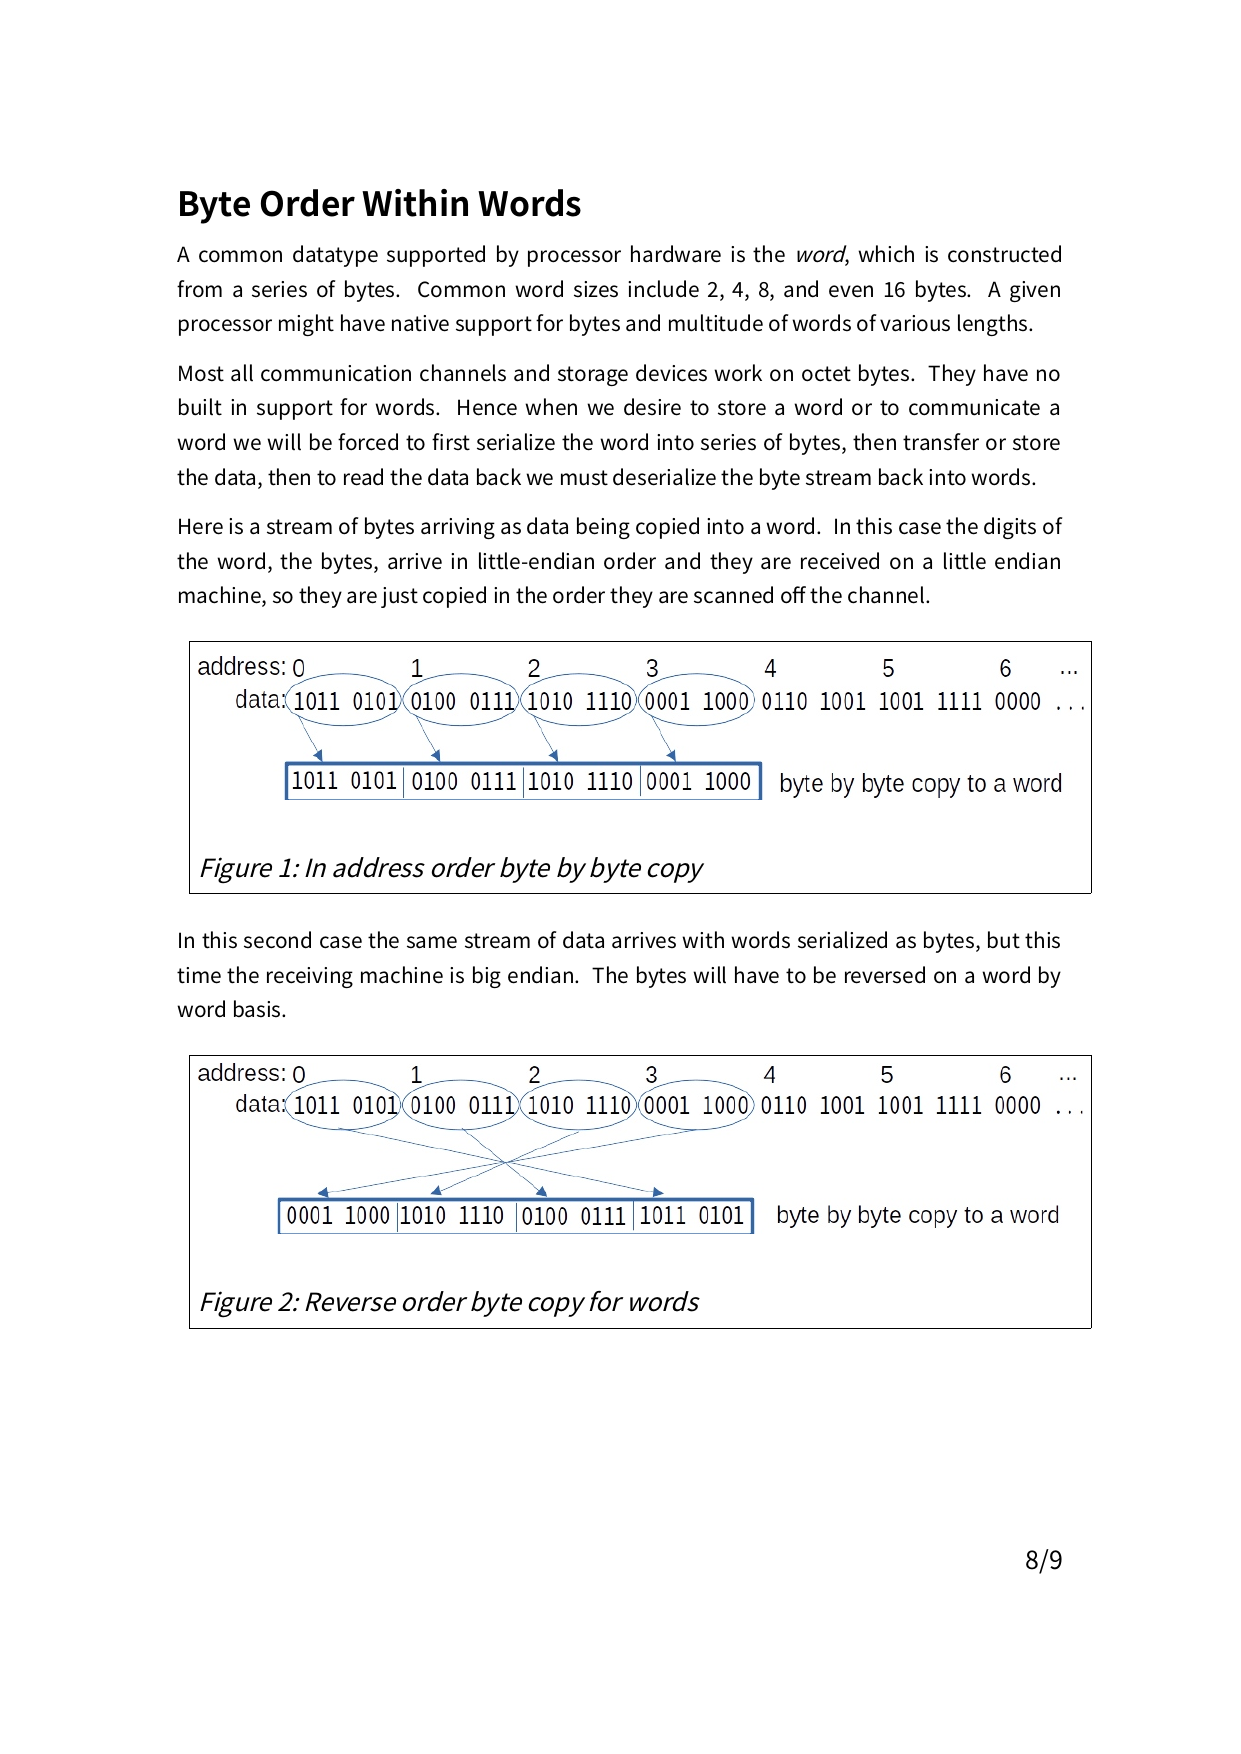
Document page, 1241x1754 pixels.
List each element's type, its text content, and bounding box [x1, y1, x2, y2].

picture [198, 1063, 1083, 1234]
text Figure 2: Reverse order byte copy for words [198, 1283, 1082, 1319]
text A common datatype supported by processor hardware is the word, which is constructed from a series of bytes. Common word sizes include 2, 4, 8, and even 16 bytes. A given processor might have native support for bytes and multitude of words of various lengths. [177, 238, 1063, 338]
text Here is a stream of bytes arriving as data being copied into a word. In this case the digits of the word, the bytes, arrive in little-endian order and they are received on a little endian machine, so they are just copied in the order they are scanned off the channel. [177, 510, 1063, 610]
subtitle Byte Order Within Words [177, 177, 1063, 226]
text Figure 1: In address order byte by byte copy [198, 848, 1082, 884]
picture [198, 656, 1084, 800]
text In this second case the same stream of data arrives with words serialized as bytes, but this time the receiving machine is big endian. The bytes will have to be reversed on a word by word basis. [177, 924, 1063, 1024]
text Most all communication channels and storage devices work on octet bytes. They have no built in support for words. Hence when we desire to store a word or to communicate a word we will be forced to first serialize the word into series of bytes, then transfer or store the data, then to read the data back we must deserialize the byte stream back into words. [177, 357, 1063, 491]
